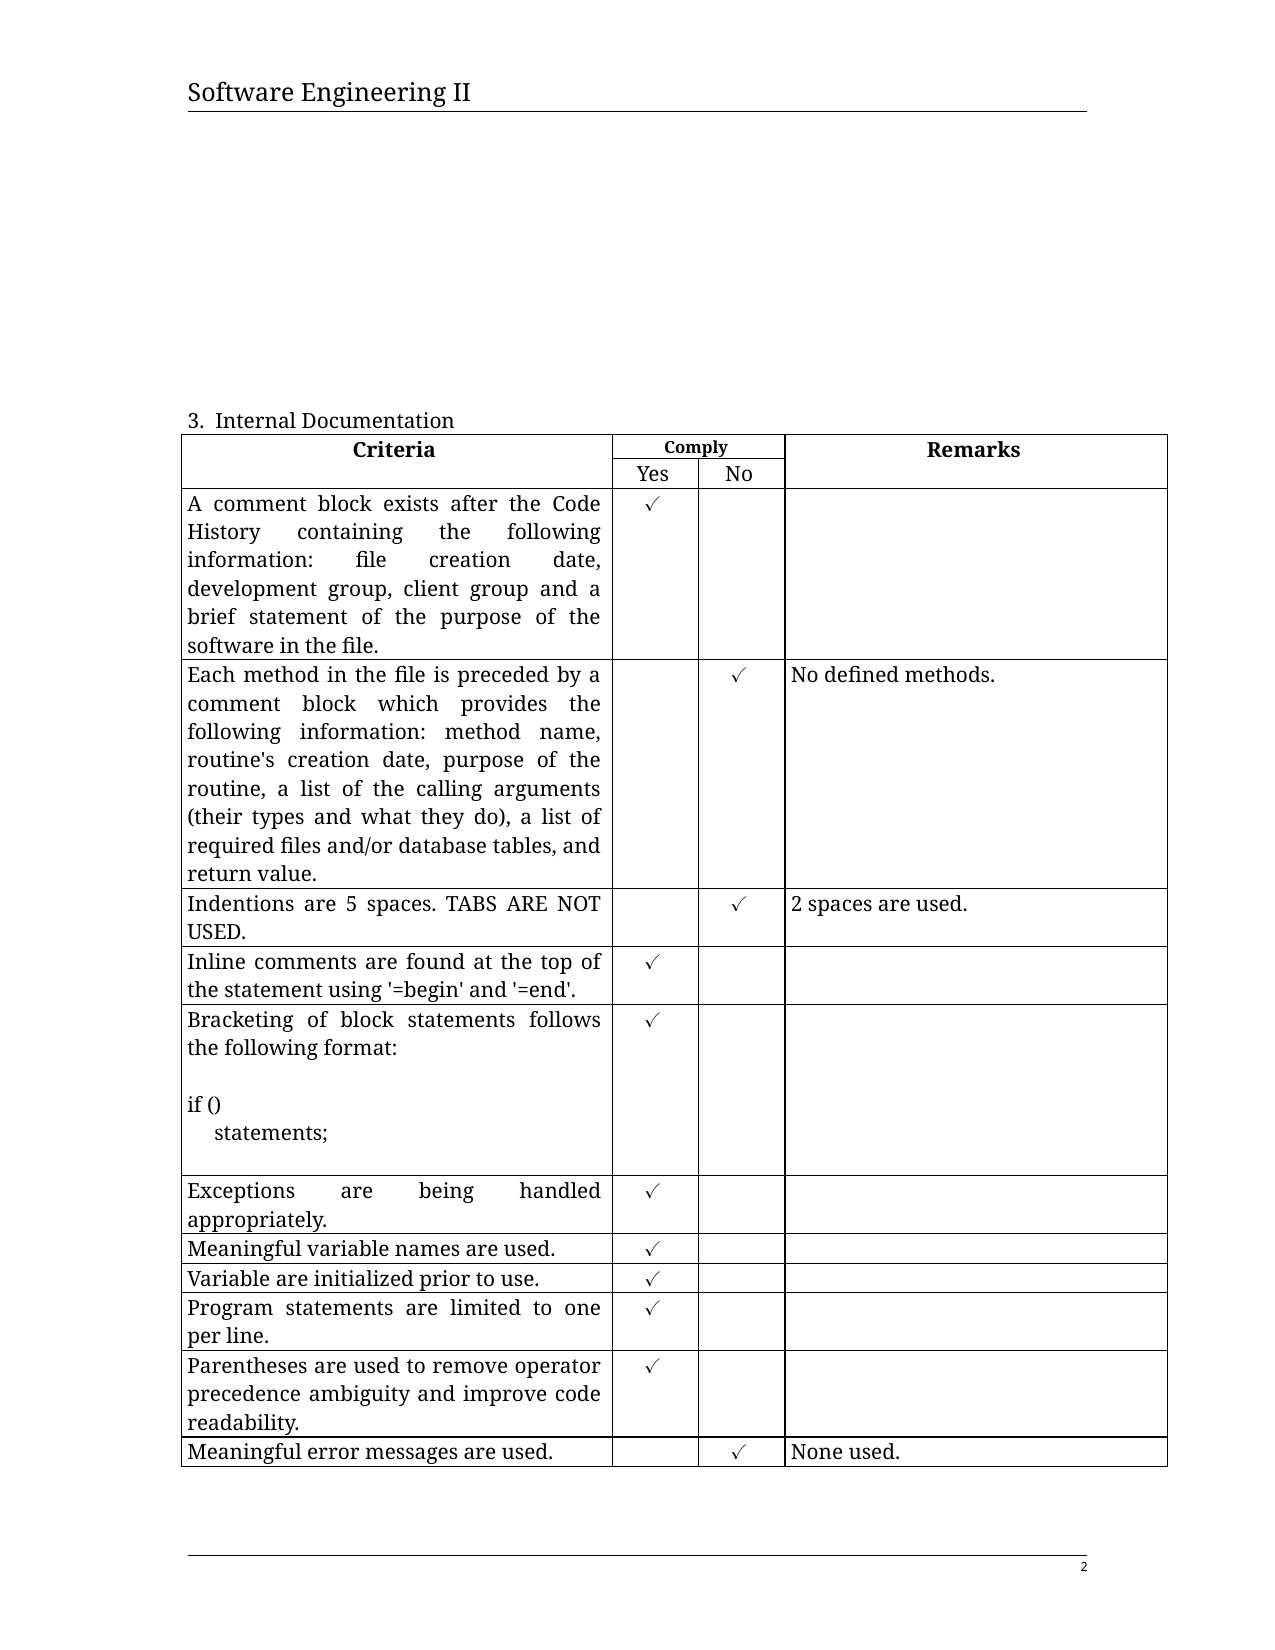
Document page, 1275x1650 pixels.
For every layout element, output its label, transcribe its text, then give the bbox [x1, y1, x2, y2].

table_cell 2 spaces are used. [786, 889, 1167, 946]
table_cell [786, 1234, 1167, 1263]
table_cell [699, 947, 784, 1004]
table_cell [786, 1293, 1167, 1350]
table_cell ✓ [613, 1234, 698, 1263]
table_cell [699, 1005, 784, 1175]
table_cell Meaningful error messages are used. [182, 1438, 612, 1466]
table_cell [699, 1351, 784, 1436]
table_cell Bracketing of block statements follows the following format: if () statements; [182, 1005, 612, 1175]
table_cell [699, 1264, 784, 1292]
table_cell No [699, 459, 784, 488]
table_cell ✓ [699, 889, 784, 946]
table_cell [699, 1293, 784, 1350]
table_cell [786, 489, 1167, 659]
table_cell Meaningful variable names are used. [182, 1234, 612, 1263]
table_cell Exceptions are being handled appropriately. [182, 1176, 612, 1233]
table_cell ✓ [699, 660, 784, 888]
table_cell [699, 1176, 784, 1233]
table_header Criteria [182, 435, 612, 488]
table_cell ✓ [613, 1351, 698, 1436]
table_header Comply [613, 435, 784, 458]
table_cell No defined methods. [786, 660, 1167, 888]
table_cell Indentions are 5 spaces. TABS ARE NOT USED. [182, 889, 612, 946]
table_cell [786, 947, 1167, 1004]
table_cell ✓ [613, 1176, 698, 1233]
table_cell None used. [786, 1438, 1167, 1466]
table_cell Parentheses are used to remove operator precedence ambiguity and improve code readability. [182, 1351, 612, 1436]
text 3. Internal Documentation [187, 406, 1087, 434]
table_cell A comment block exists after the Code History containing the following information: file creation date, development group, client group and a brief statement of the purpose of the software in the file. [182, 489, 612, 659]
table_cell ✓ [699, 1438, 784, 1466]
table_cell ✓ [613, 1005, 698, 1175]
table_cell [613, 1438, 698, 1466]
table_cell ✓ [613, 489, 698, 659]
table_cell [613, 660, 698, 888]
table_cell Inline comments are found at the top of the statement using '=begin' and '=end'. [182, 947, 612, 1004]
table_cell [786, 1264, 1167, 1292]
table_cell [786, 1176, 1167, 1233]
table_cell [699, 1234, 784, 1263]
table_cell [786, 1005, 1167, 1175]
table_cell ✓ [613, 947, 698, 1004]
table_cell [699, 489, 784, 659]
table_header Remarks [786, 435, 1167, 488]
table_cell [613, 889, 698, 946]
table_cell Program statements are limited to one per line. [182, 1293, 612, 1350]
table_cell Each method in the file is preceded by a comment block which provides the following information: method name, routine's creation date, purpose of the routine, a list of the calling arguments (their types and what they do), a list of required files and/or database tables, and return value. [182, 660, 612, 888]
table_cell ✓ [613, 1264, 698, 1292]
table_cell ✓ [613, 1293, 698, 1350]
table_cell Variable are initialized prior to use. [182, 1264, 612, 1292]
table_cell Yes [613, 459, 698, 488]
table_cell [786, 1351, 1167, 1436]
